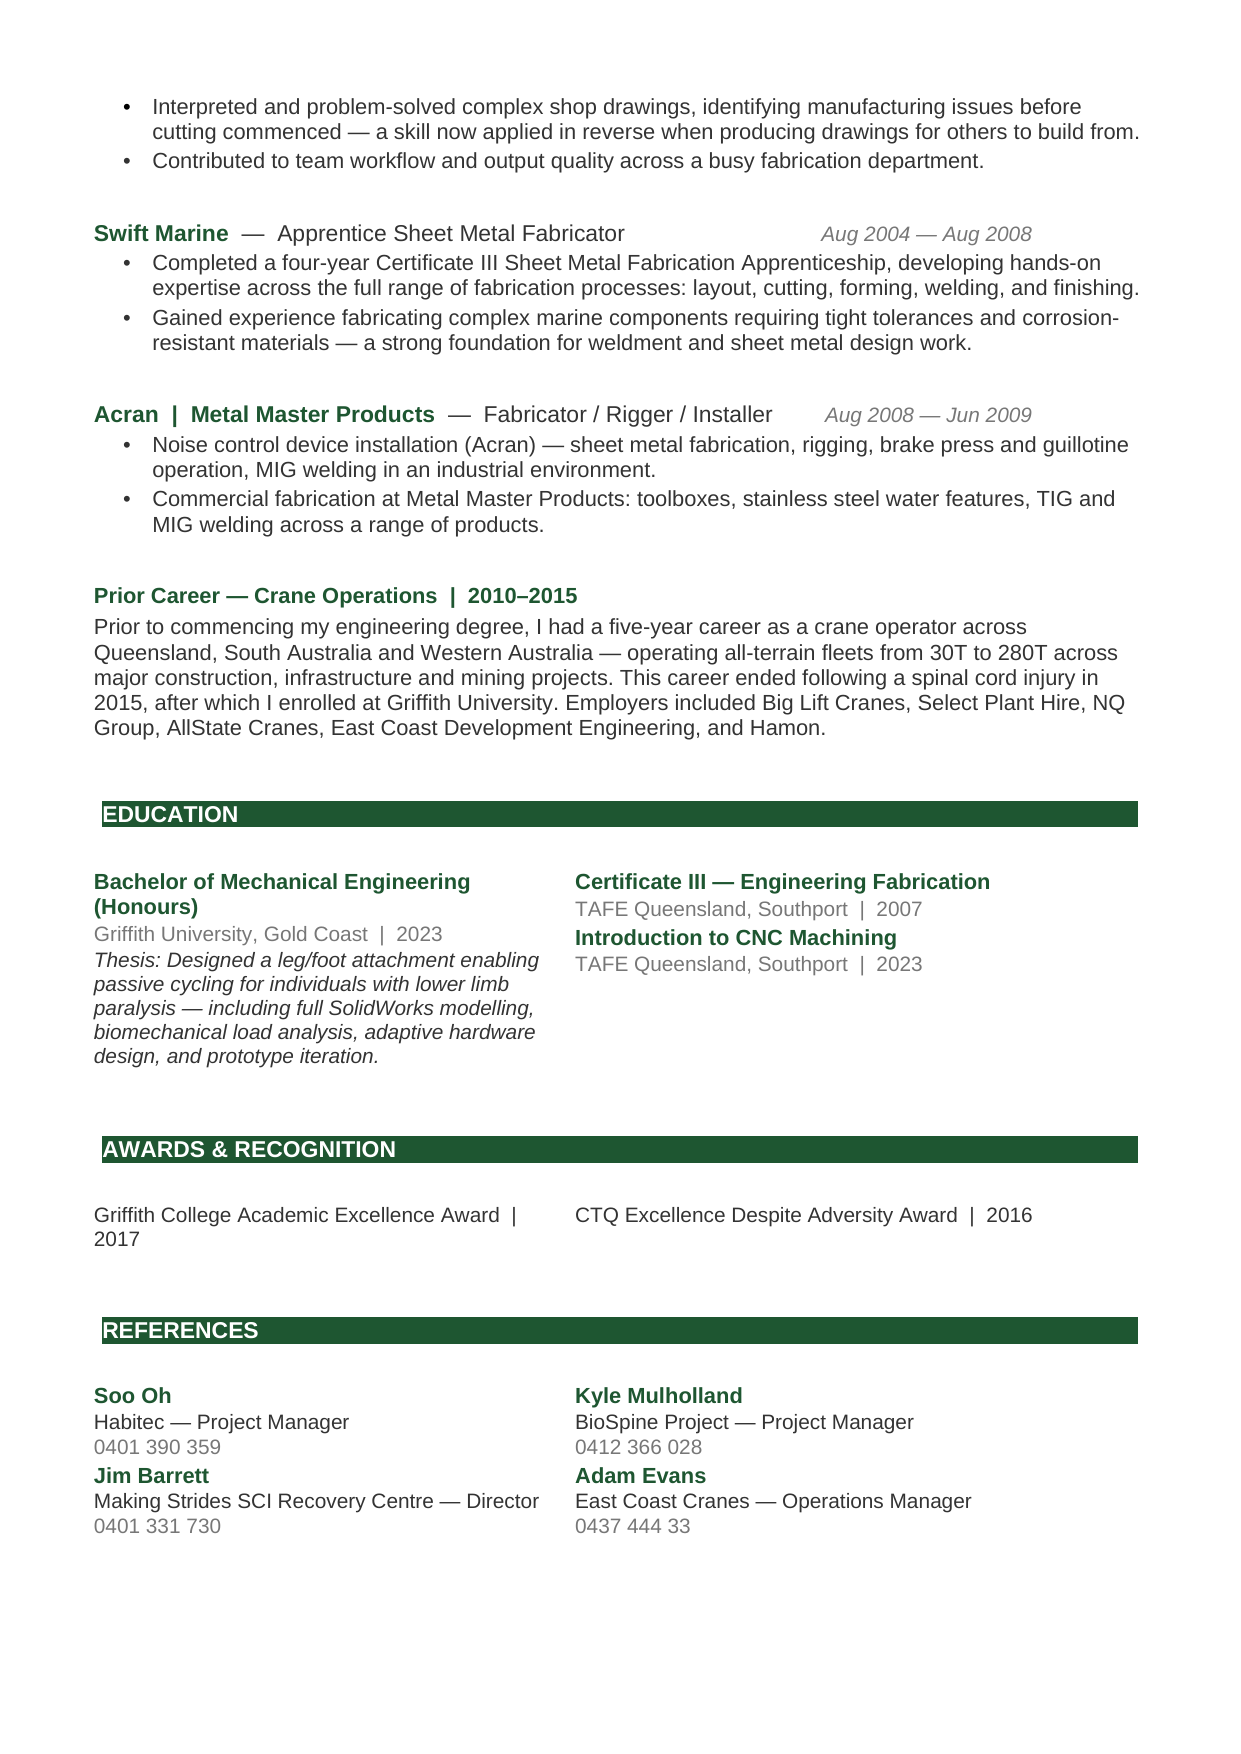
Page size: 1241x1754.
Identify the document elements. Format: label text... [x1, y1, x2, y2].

text Prior to commencing my engineering degree, I had a five-year career as a crane operator across Queensland, South Australia and Western Australia — operating all-terrain fleets from 30T to 280T across major construction, infrastructure and mining projects. This career ended following a spinal cord injury in 2015, after which I enrolled at Griffith University. Employers included Big Lift Cranes, Select Plant Hire, NQ Group, AllState Cranes, East Coast Development Engineering, and Hamon. [94, 614, 1146, 740]
text AWARDS & RECOGNITION [102, 1136, 1138, 1163]
text REFERENCES [102, 1317, 1138, 1344]
table_header Certificate III — Engineering Fabrication TAFE Queensland, Southport | 2007 Introduction to CNC Machining TAFE Queensland, Southport | 2023 [563, 863, 1034, 1074]
table_header Griffith College Academic Excellence Award | 2017 [94, 1198, 562, 1254]
list Gained experience fabricating complex marine components requiring tight tolerances and corrosion-resistant materials — a strong foundation for weldment and sheet metal design work. [123, 305, 1146, 355]
list Contributed to team workflow and output quality across a busy fabrication department. [123, 148, 1146, 173]
list Interpreted and problem-solved complex shop drawings, identifying manufacturing issues before cutting commenced — a skill now applied in reverse when producing drawings for others to build from. [123, 94, 1146, 144]
table_header Soo Oh Habitec — Project Manager 0401 390 359 Jim Barrett Making Strides SCI Recovery Centre — Director 0401 331 730 [94, 1379, 562, 1542]
list Commercial fabrication at Metal Master Products: toolboxes, stainless steel water features, TIG and MIG welding across a range of products. [123, 486, 1146, 537]
text Acran | Metal Master Products — Fabricator / Rigger / Installer Aug 2008 — Jun 2009 [94, 401, 1146, 427]
text EDUCATION [102, 801, 1138, 827]
table_header CTQ Excellence Despite Adversity Award | 2016 [563, 1198, 1034, 1254]
table_header Kyle Mulholland BioSpine Project — Project Manager 0412 366 028 Adam Evans East Coast Cranes — Operations Manager 0437 444 33 [563, 1379, 1034, 1542]
table_header Bachelor of Mechanical Engineering (Honours) Griffith University, Gold Coast | 2023 Thesis: Designed a leg/foot attachment enabling passive cycling for individuals with lower limb paralysis — including full SolidWorks modelling, biomechanical load analysis, adaptive hardware design, and prototype iteration. [94, 863, 562, 1074]
text Prior Career — Crane Operations | 2010–2015 [94, 583, 1146, 608]
list Completed a four-year Certificate III Sheet Metal Fabrication Apprenticeship, developing hands-on expertise across the full range of fabrication processes: layout, cutting, forming, welding, and finishing. [123, 250, 1146, 301]
list Noise control device installation (Acran) — sheet metal fabrication, rigging, brake press and guillotine operation, MIG welding in an industrial environment. [123, 432, 1146, 482]
text Swift Marine — Apprentice Sheet Metal Fabricator Aug 2004 — Aug 2008 [94, 219, 1146, 246]
